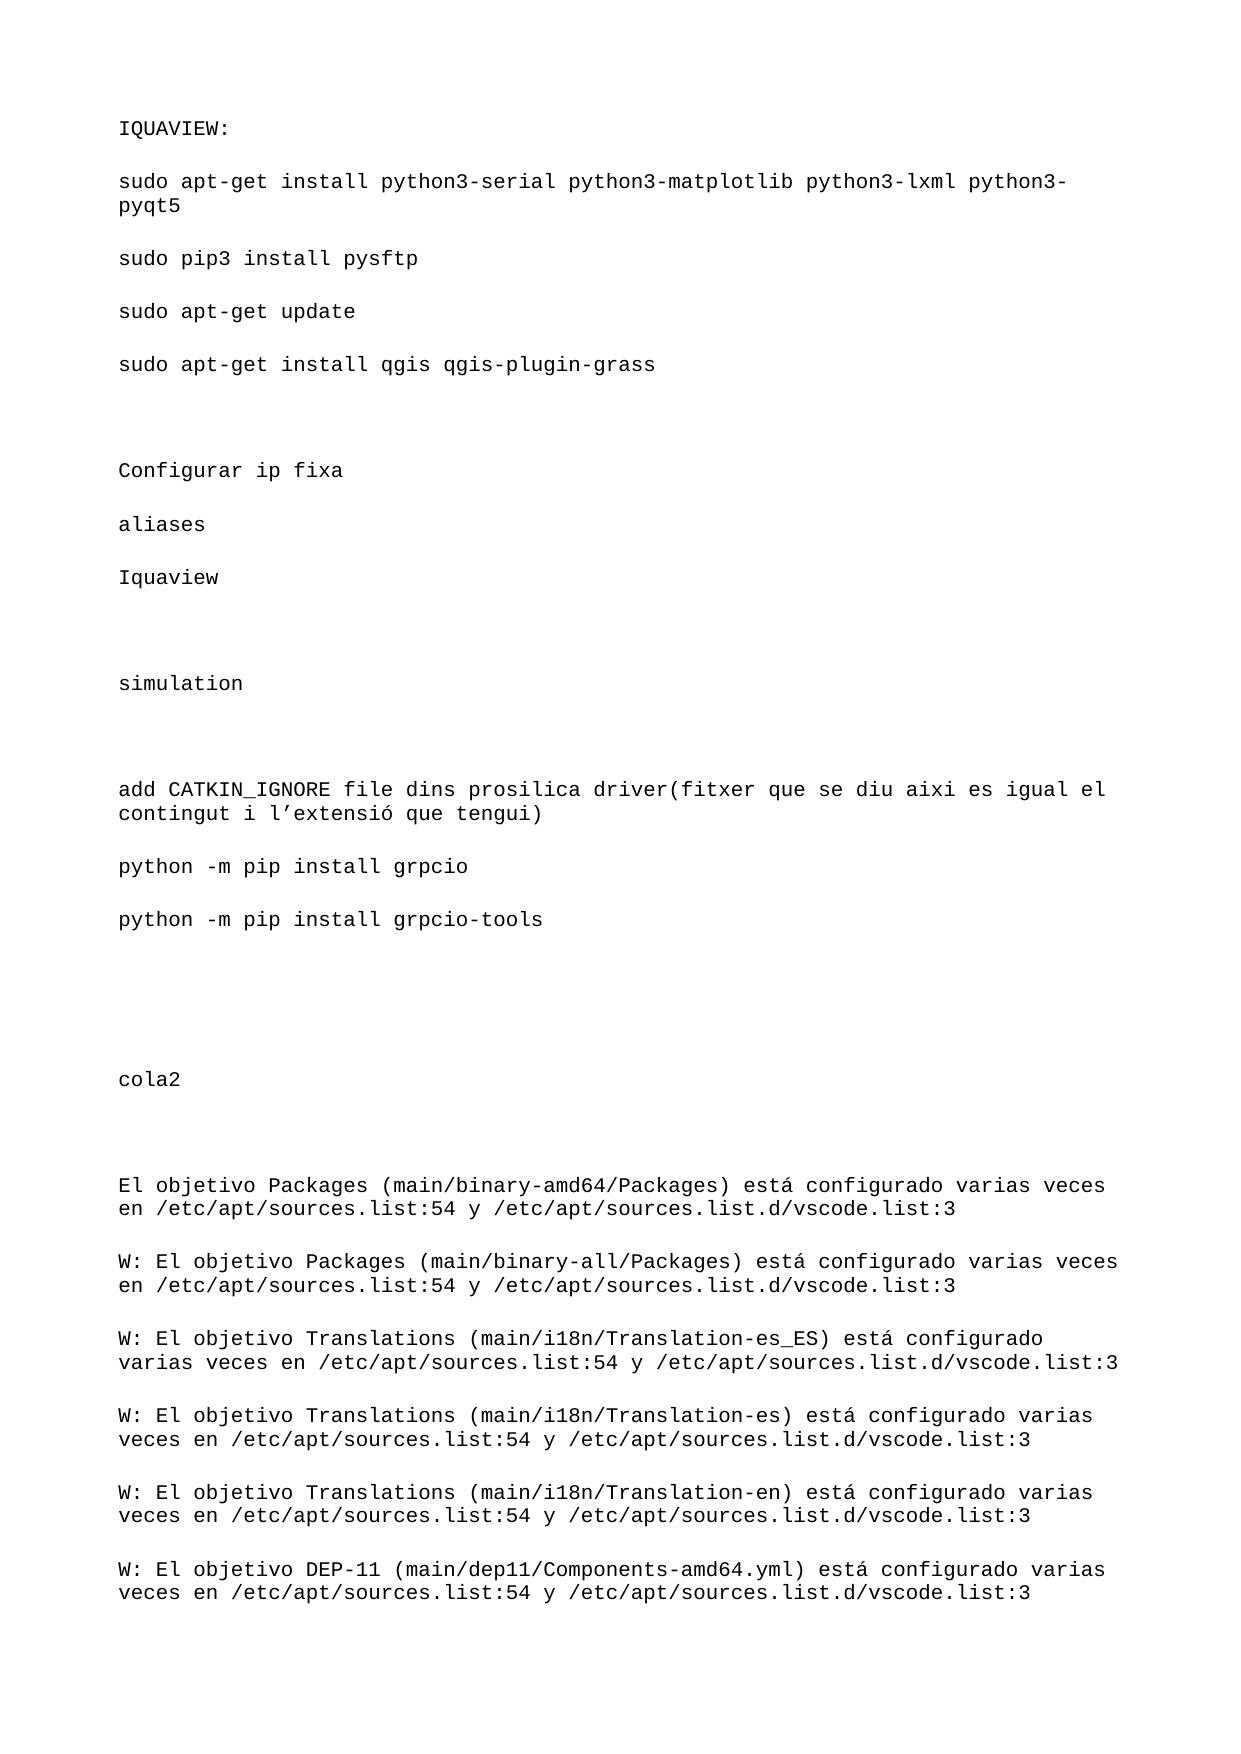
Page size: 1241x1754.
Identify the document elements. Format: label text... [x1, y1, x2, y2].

text El objetivo Packages (main/binary-amd64/Packages) está configurado varias veces en /etc/apt/sources.list:54 y /etc/apt/sources.list.d/vscode.list:3 [118, 1175, 1122, 1222]
text sudo apt-get install qgis qgis-plugin-grass [118, 354, 1122, 378]
text W: El objetivo DEP-11 (main/dep11/Components-amd64.yml) está configurado varias veces en /etc/apt/sources.list:54 y /etc/apt/sources.list.d/vscode.list:3 [118, 1559, 1122, 1606]
text Iquaview [118, 567, 1122, 590]
text python -m pip install grpcio-tools [118, 909, 1122, 933]
text python -m pip install grpcio [118, 856, 1122, 880]
text W: El objetivo Translations (main/i18n/Translation-es) está configurado varias veces en /etc/apt/sources.list:54 y /etc/apt/sources.list.d/vscode.list:3 [118, 1405, 1122, 1452]
text W: El objetivo Packages (main/binary-all/Packages) está configurado varias veces en /etc/apt/sources.list:54 y /etc/apt/sources.list.d/vscode.list:3 [118, 1252, 1122, 1299]
text W: El objetivo Translations (main/i18n/Translation-en) está configurado varias veces en /etc/apt/sources.list:54 y /etc/apt/sources.list.d/vscode.list:3 [118, 1482, 1122, 1529]
text sudo pip3 install pysftp [118, 248, 1122, 272]
text aliases [118, 514, 1122, 537]
text cola2 [118, 1068, 1122, 1092]
text add CATKIN_IGNORE file dins prosilica driver(fitxer que se diu aixi es igual el contingut i l’extensió que tengui) [118, 779, 1122, 827]
text sudo apt-get update [118, 301, 1122, 325]
text sudo apt-get install python3-serial python3-matplotlib python3-lxml python3-pyqt5 [118, 171, 1122, 218]
text simulation [118, 673, 1122, 697]
text Configurar ip fixa [118, 461, 1122, 484]
text W: El objetivo Translations (main/i18n/Translation-es_ES) está configurado varias veces en /etc/apt/sources.list:54 y /etc/apt/sources.list.d/vscode.list:3 [118, 1328, 1122, 1376]
text IQUAVIEW: [118, 118, 1122, 142]
